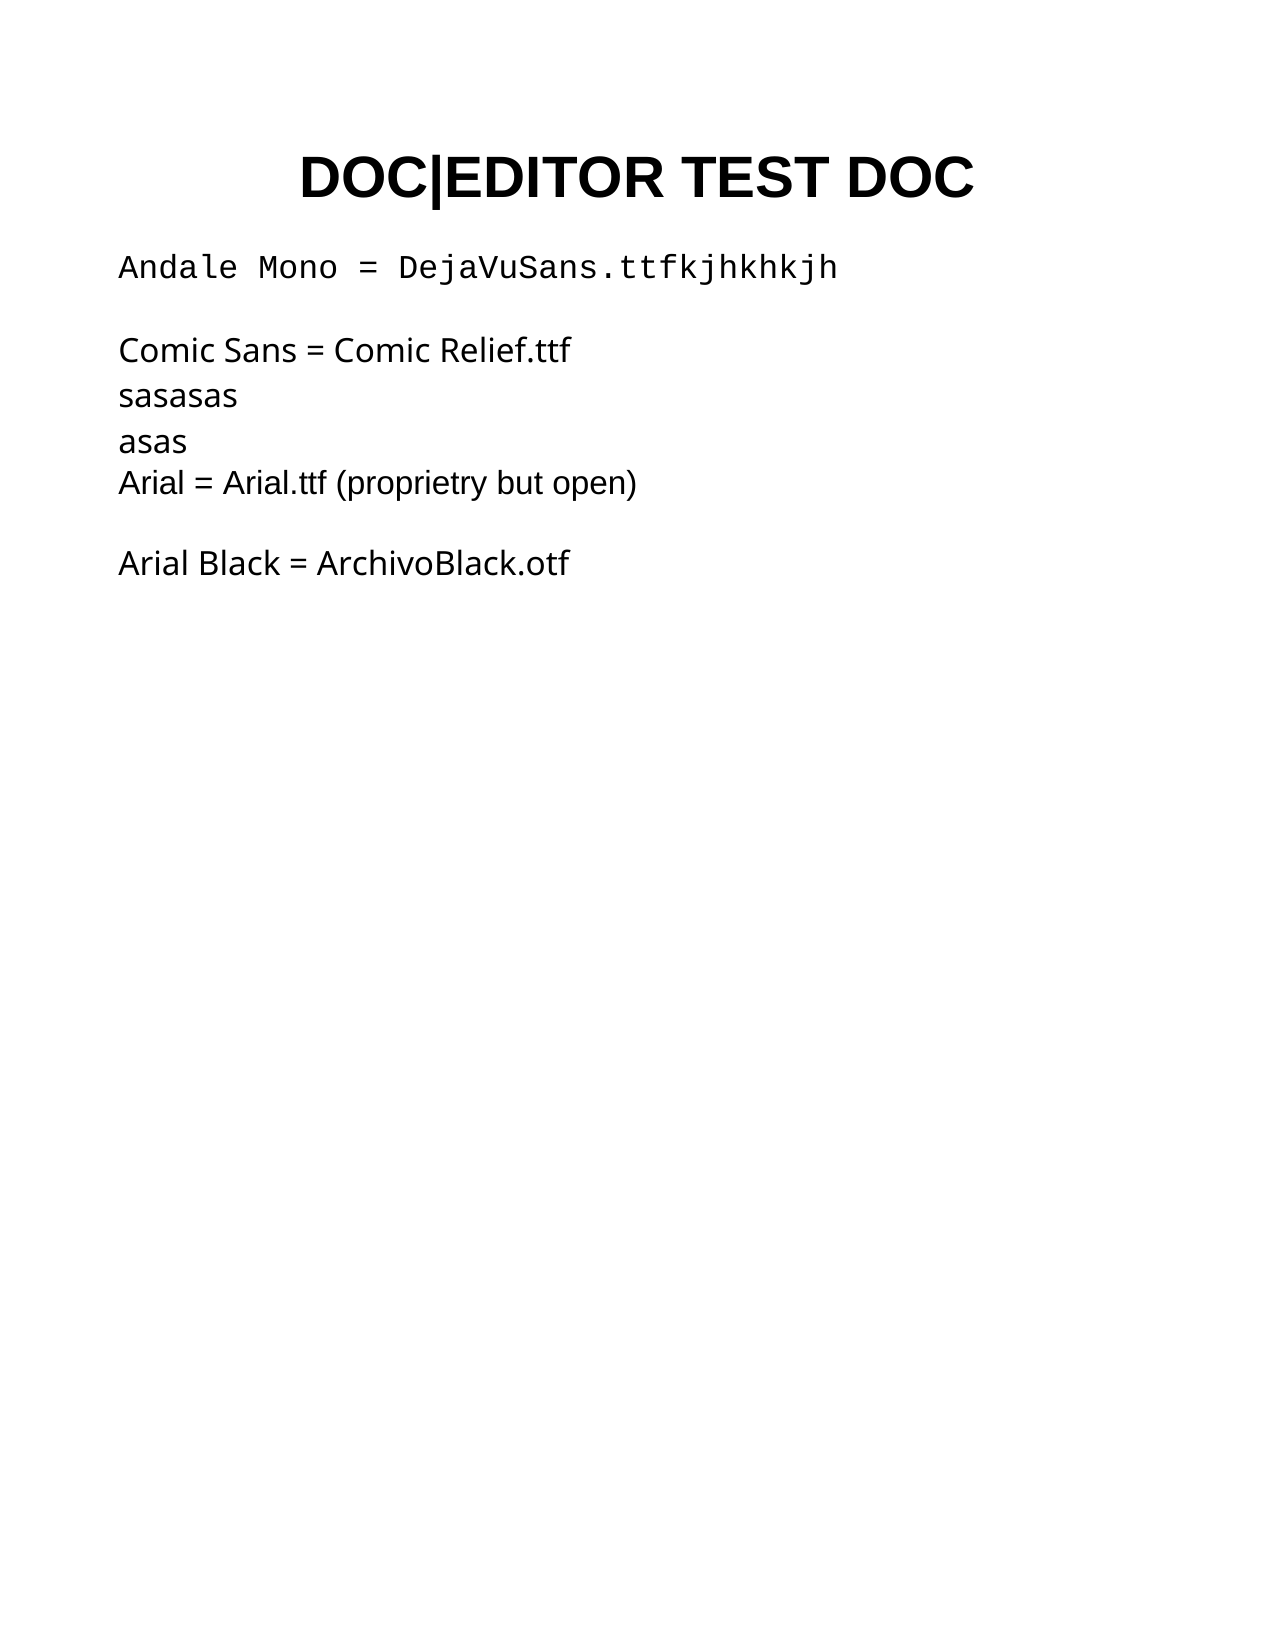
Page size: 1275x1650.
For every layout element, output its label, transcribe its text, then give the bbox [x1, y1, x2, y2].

title DOC|EDITOR TEST DOC [118, 143, 1157, 210]
text Arial = Arial.ttf (proprietry but open) [118, 463, 1157, 501]
text Comic Sans = Comic Relief.ttf [118, 327, 1157, 372]
text Arial Black = ArchivoBlack.otf [118, 540, 1157, 585]
text sasasas [118, 372, 1157, 418]
text asas [118, 418, 1157, 463]
text Andale Mono = DejaVuSans.ttfkjhkhkjh [118, 251, 1157, 289]
